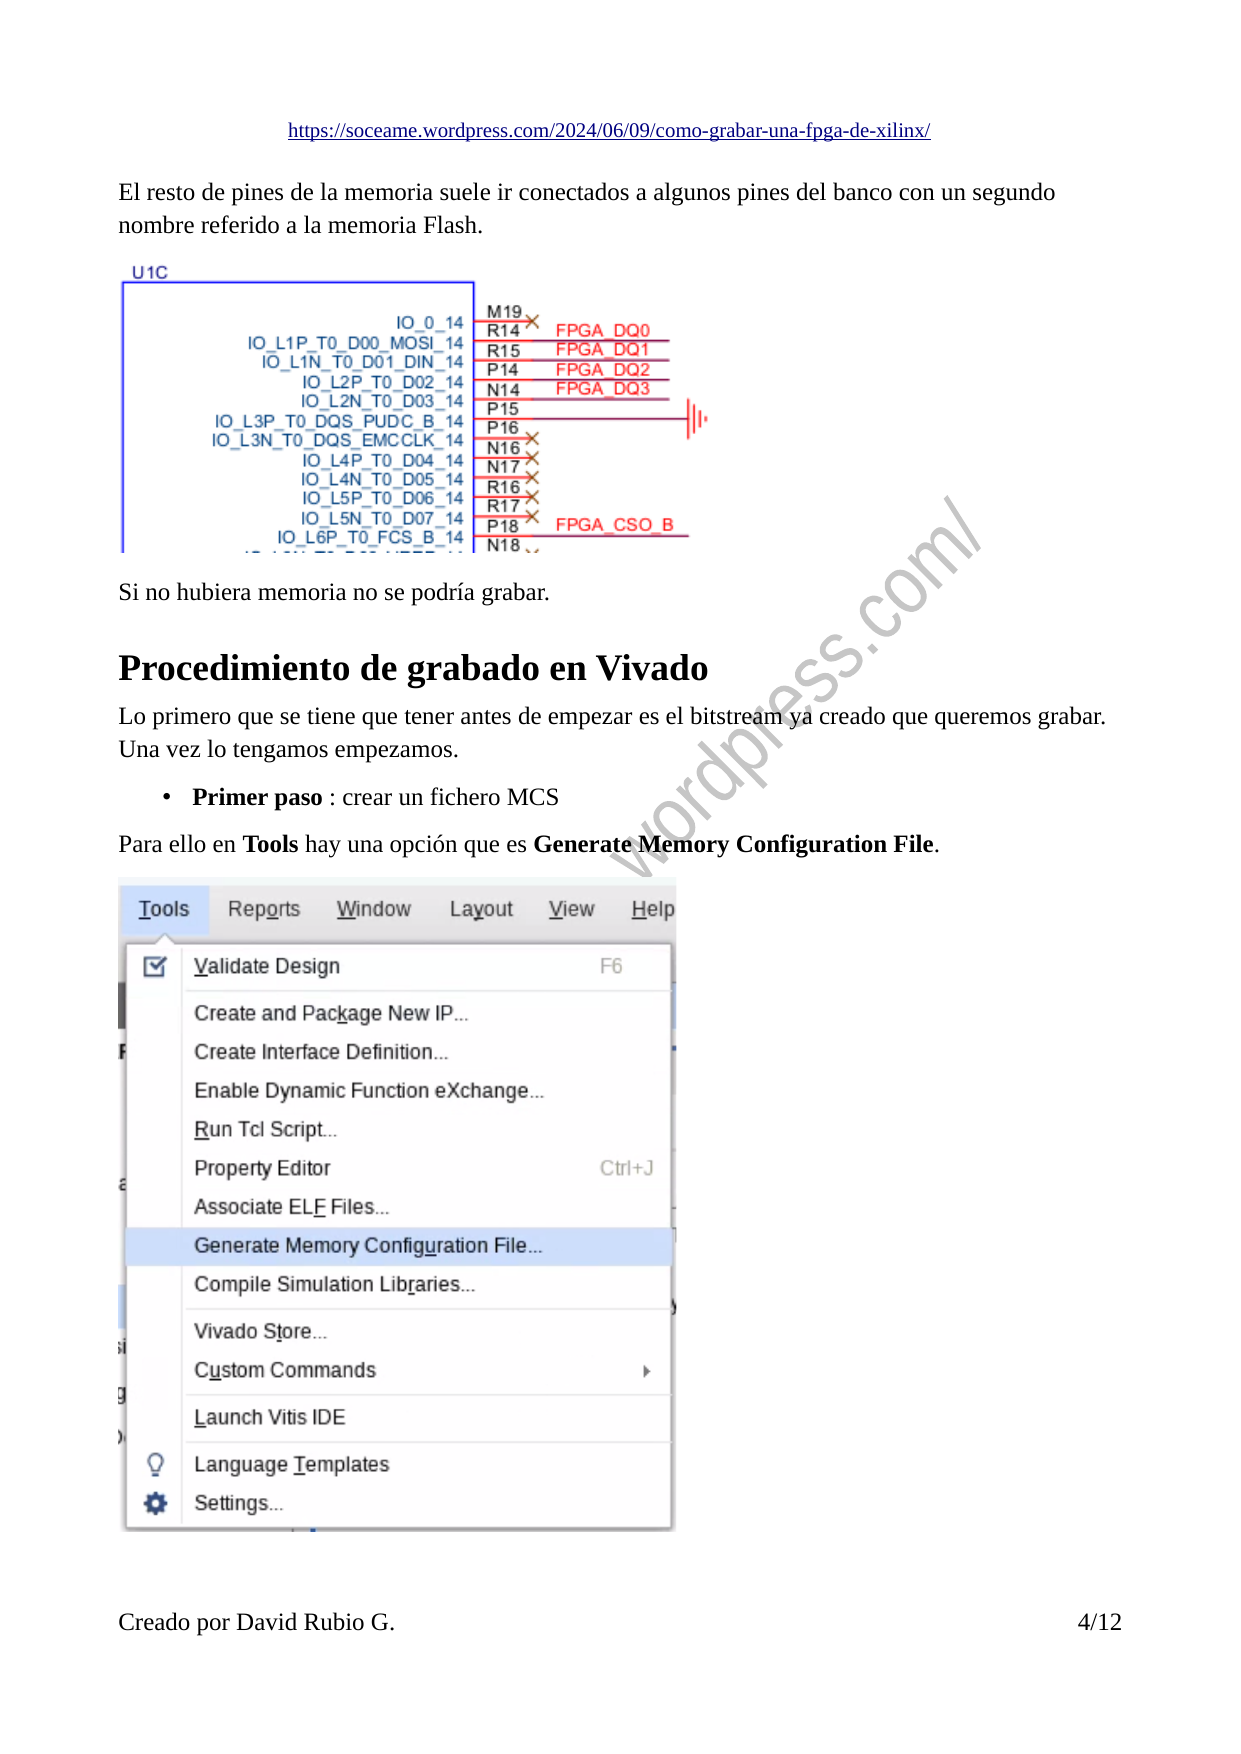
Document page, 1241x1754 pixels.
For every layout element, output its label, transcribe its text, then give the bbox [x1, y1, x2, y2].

list [689, 782, 1122, 811]
text Si no hubiera memoria no se podría grabar. [118, 577, 896, 606]
list Primer paso : crear un fichero MCS [162, 782, 696, 811]
text El resto de pines de la memoria suele ir conectados a algunos pines del banco con un segundo nombre referido a la memoria Flash. [118, 177, 1122, 239]
text [916, 577, 1122, 606]
picture [118, 257, 764, 553]
text Para ello en Tools hay una opción que es Generate Memory Configuration File. [665, 829, 1122, 858]
text Lo primero que se tiene que tener antes de empezar es el bitstream ya creado que queremos grabar. Una vez lo tengamos empezamos. [118, 701, 1122, 763]
subtitle Procedimiento de grabado en Vivado [118, 646, 1122, 689]
text Para ello en Tools hay una opción que es Generate Memory Configuration File. [118, 829, 651, 858]
picture [118, 877, 677, 1532]
